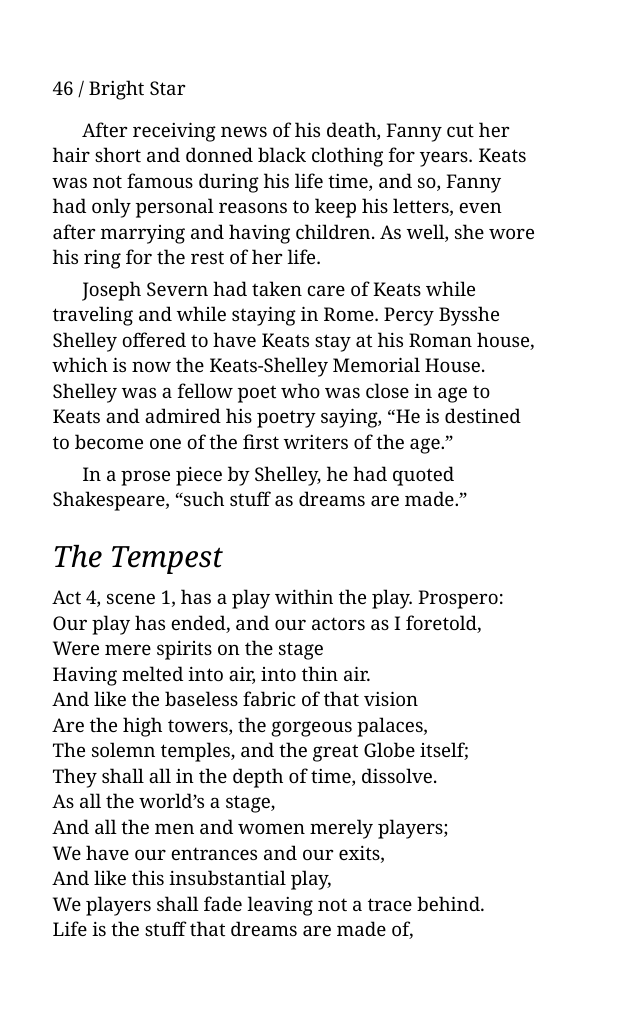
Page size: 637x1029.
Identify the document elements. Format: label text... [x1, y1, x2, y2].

text And like this insubstantial play, [52, 865, 538, 891]
text They shall all in the depth of time, dissolve. [52, 763, 538, 789]
text Having melted into air, into thin air. [52, 661, 538, 687]
text We have our entrances and our exits, [52, 840, 538, 865]
text Are the high towers, the gorgeous palaces, [52, 712, 538, 738]
text Our play has ended, and our actors as I foretold, [52, 610, 538, 636]
text Were mere spirits on the stage [52, 636, 538, 661]
text The solemn temples, and the great Globe itself; [52, 738, 538, 763]
text In a prose piece by Shelley, he had quoted Shakespeare, “such stuff as dreams are made.” [52, 461, 538, 512]
text As all the world’s a stage, [52, 789, 538, 814]
text We players shall fade leaving not a trace behind. [52, 891, 538, 916]
text After receiving news of his death, Fanny cut her hair short and donned black clothing for years. Keats was not famous during his life time, and so, Fanny had only personal reasons to keep his letters, even after marrying and having children. As well, she wore his ring for the rest of her life. [52, 117, 538, 270]
text Act 4, scene 1, has a play within the play. Prospero: [52, 585, 538, 610]
text And all the men and women merely players; [52, 814, 538, 840]
text Life is the stuff that dreams are made of, [52, 916, 538, 942]
text Joseph Severn had taken care of Keats while traveling and while staying in Rome. Percy Bysshe Shelley offered to have Keats stay at his Roman house, which is now the Keats-Shelley Memorial House. Shelley was a fellow poet who was close in age to Keats and admired his poetry saying, “He is destined to become one of the first writers of the age.” [52, 276, 538, 455]
subtitle The Tempest [52, 536, 538, 576]
text And like the baseless fabric of that vision [52, 687, 538, 712]
